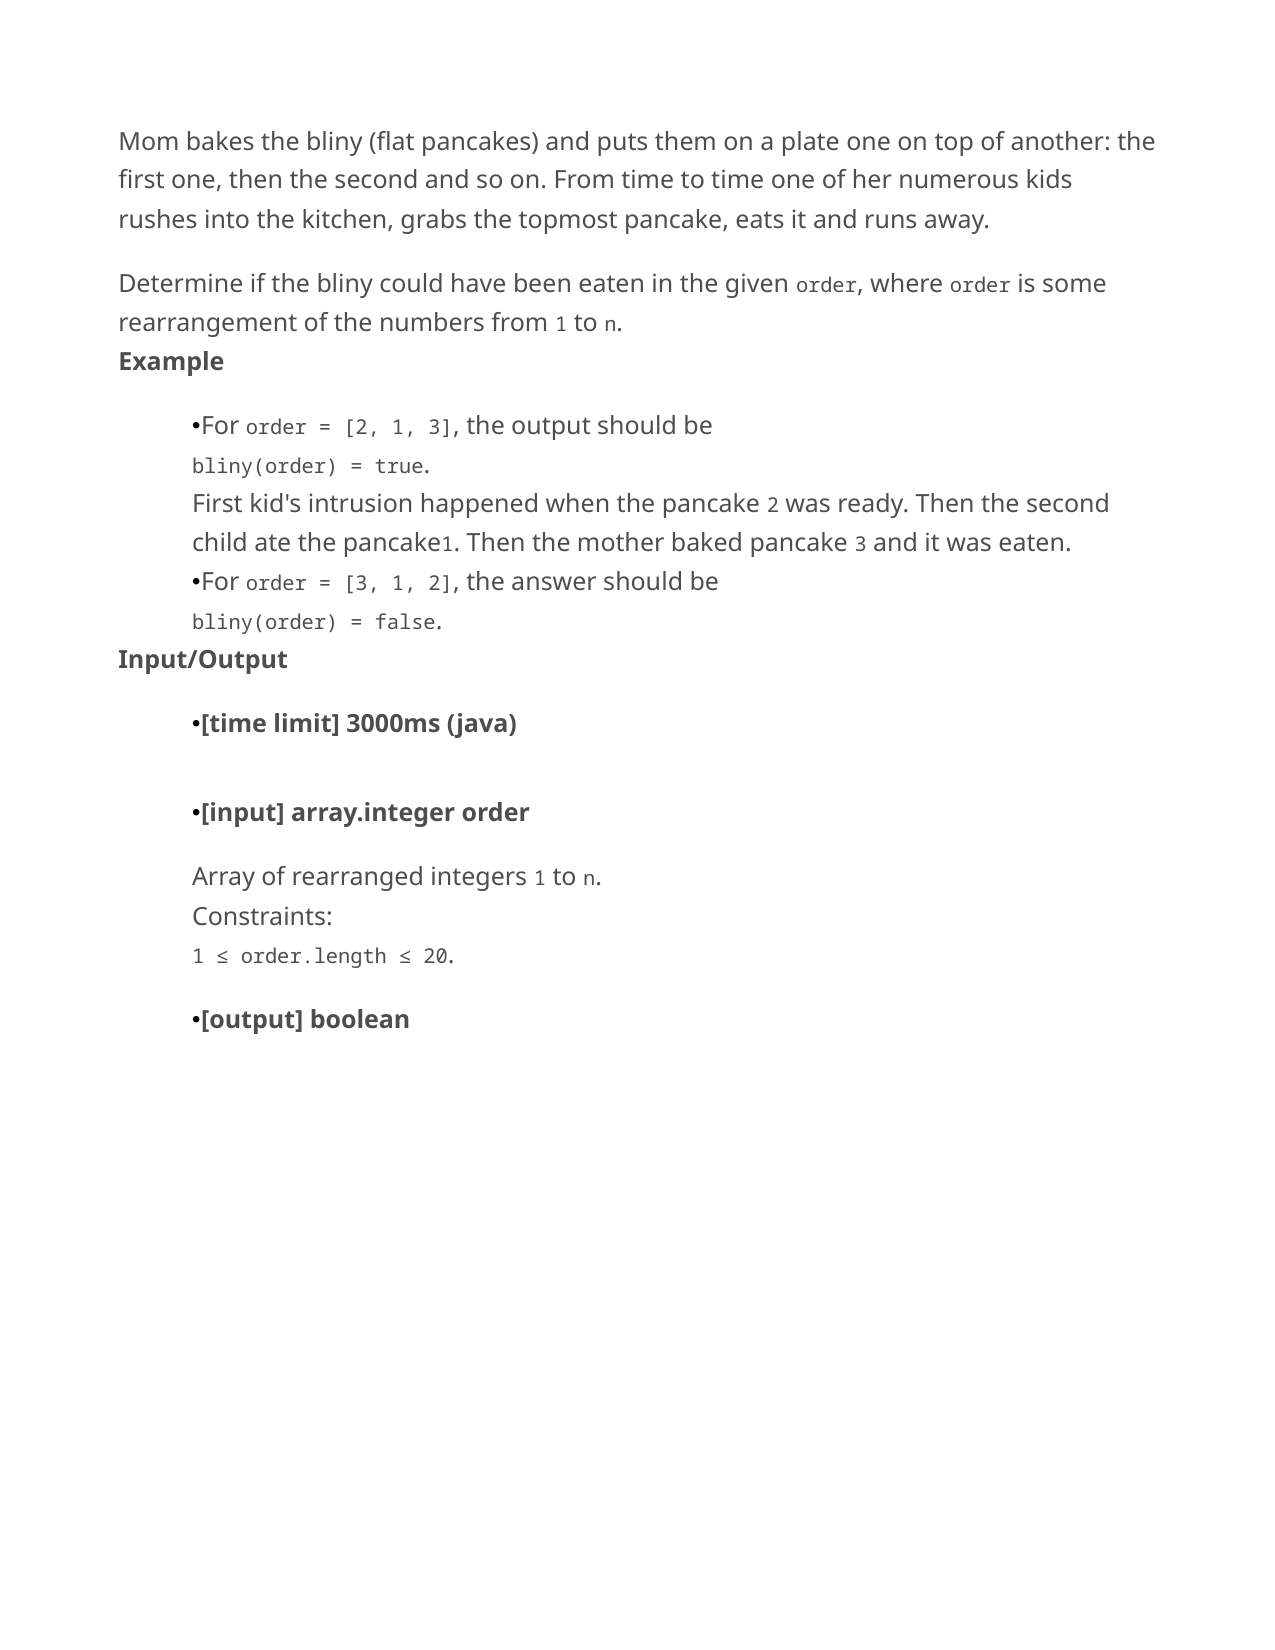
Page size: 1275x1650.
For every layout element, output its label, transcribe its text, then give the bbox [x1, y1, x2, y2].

list Constraints: 1 ≤ order.length ≤ 20. [118, 893, 1157, 971]
text Input/Output [118, 637, 1157, 676]
text Mom bakes the bliny (flat pancakes) and puts them on a plate one on top of another: the first one, then the second and so on. From time to time one of her numerous kids rushes into the kitchen, grabs the topmost pancake, eats it and runs away. [118, 118, 1157, 235]
text Example [118, 338, 1157, 377]
list [time limit] 3000ms (java) [118, 701, 1157, 740]
list First kid's intrusion happened when the pancake 2 was ready. Then the second child ate the pancake1. Then the mother baked pancake 3 and it was eaten. [118, 481, 1157, 559]
list For order = [2, 1, 3], the output should be bliny(order) = true. [118, 402, 1157, 481]
list [input] array.integer order [118, 790, 1157, 829]
text Determine if the bliny could have been eaten in the given order, where order is some rearrangement of the numbers from 1 to n. [118, 260, 1157, 338]
list [output] boolean [118, 996, 1157, 1035]
list Array of rearranged integers 1 to n. [118, 854, 1157, 893]
list For order = [3, 1, 2], the answer should be bliny(order) = false. [118, 559, 1157, 637]
